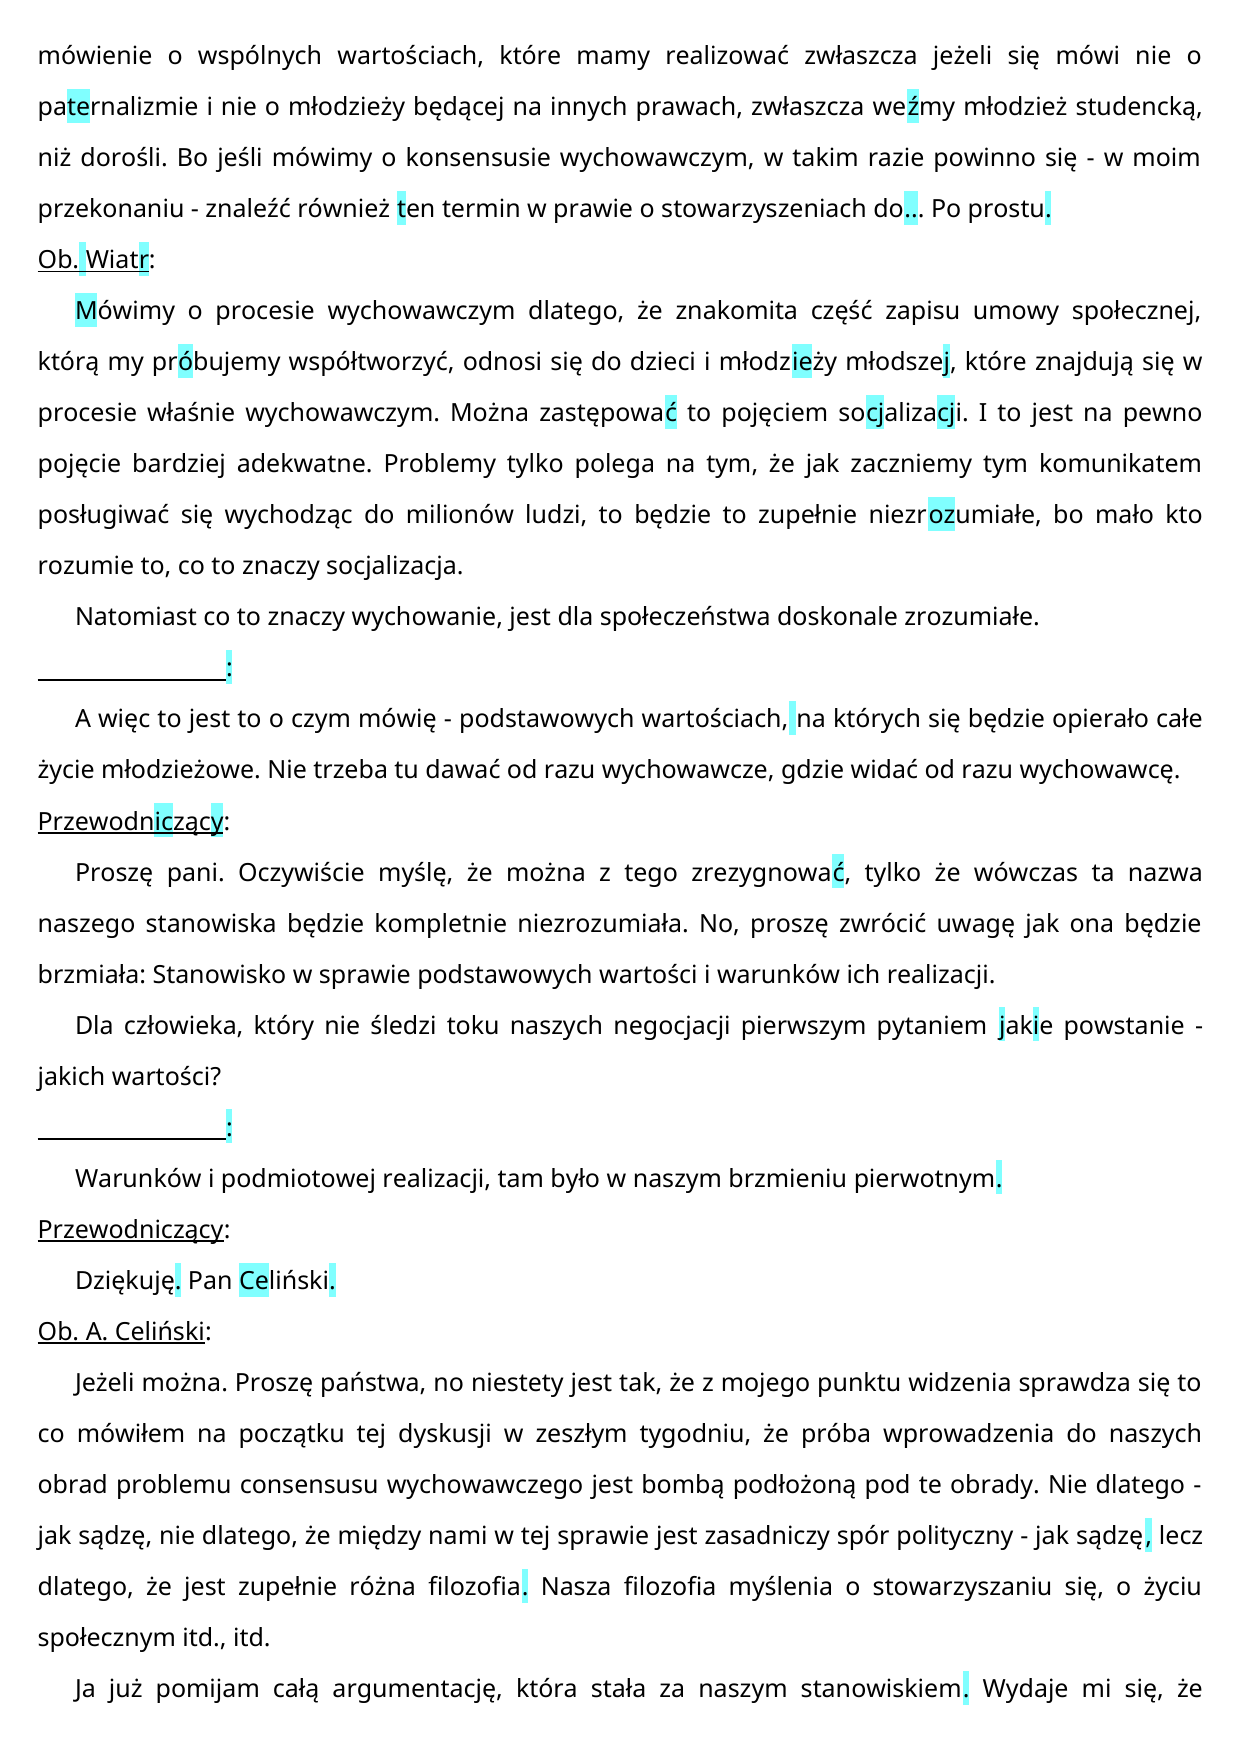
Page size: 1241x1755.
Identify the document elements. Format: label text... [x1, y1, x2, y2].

text : [37, 1109, 1203, 1143]
text A więc to jest to o czym mówię - podstawowych wartościach, na których się będzie opierało całe życie młodzieżowe. Nie trzeba tu dawać od razu wychowawcze, gdzie widać od razu wychowawcę. [37, 701, 1203, 786]
text Mówimy o procesie wychowawczym dlatego, że znakomita część zapisu umowy społecznej, którą my próbujemy współtworzyć, odnosi się do dzieci i młodzieży młodszej, które znajdują się w procesie właśnie wychowawczym. Można zastępować to pojęciem socjalizacji. I to jest na pewno pojęcie bardziej adekwatne. Problemy tylko polega na tym, że jak zaczniemy tym komunikatem posługiwać się wychodząc do milionów ludzi, to będzie to zupełnie niezrozumiałe, bo mało kto rozumie to, co to znaczy socjalizacja. [37, 293, 1203, 582]
text mówienie o wspólnych wartościach, które mamy realizować zwłaszcza jeżeli się mówi nie o paternalizmie i nie o młodzieży będącej na innych prawach, zwłaszcza weźmy młodzież studencką, niż dorośli. Bo jeśli mówimy o konsensusie wychowawczym, w takim razie powinno się - w moim przekonaniu - znaleźć również ten termin w prawie o stowarzyszeniach do... Po prostu. [37, 37, 1203, 225]
text : [37, 650, 1203, 684]
text Dla człowieka, który nie śledzi toku naszych negocjacji pierwszym pytaniem jakie powstanie - jakich wartości? [37, 1007, 1203, 1092]
text Przewodniczący: [37, 1211, 1203, 1246]
text Przewodniczący: [37, 803, 1203, 837]
text Ob. Wiatr: [37, 242, 1203, 276]
text Ja już pomijam całą argumentację, która stała za naszym stanowiskiem. Wydaje mi się, że [37, 1671, 1203, 1705]
text Jeżeli można. Proszę państwa, no niestety jest tak, że z mojego punktu widzenia sprawdza się to co mówiłem na początku tej dyskusji w zeszłym tygodniu, że próba wprowadzenia do naszych obrad problemu consensusu wychowawczego jest bombą podłożoną pod te obrady. Nie dlatego - jak sądzę, nie dlatego, że między nami w tej sprawie jest zasadniczy spór polityczny - jak sądzę, lecz dlatego, że jest zupełnie różna filozofia. Nasza filozofia myślenia o stowarzyszaniu się, o życiu społecznym itd., itd. [37, 1364, 1203, 1654]
text Proszę pani. Oczywiście myślę, że można z tego zrezygnować, tylko że wówczas ta nazwa naszego stanowiska będzie kompletnie niezrozumiała. No, proszę zwrócić uwagę jak ona będzie brzmiała: Stanowisko w sprawie podstawowych wartości i warunków ich realizacji. [37, 854, 1203, 990]
text Ob. A. Celiński: [37, 1313, 1203, 1348]
text Dziękuję. Pan Celiński. [37, 1262, 1203, 1297]
text Warunków i podmiotowej realizacji, tam było w naszym brzmieniu pierwotnym. [37, 1160, 1203, 1194]
text Natomiast co to znaczy wychowanie, jest dla społeczeństwa doskonale zrozumiałe. [37, 599, 1203, 633]
